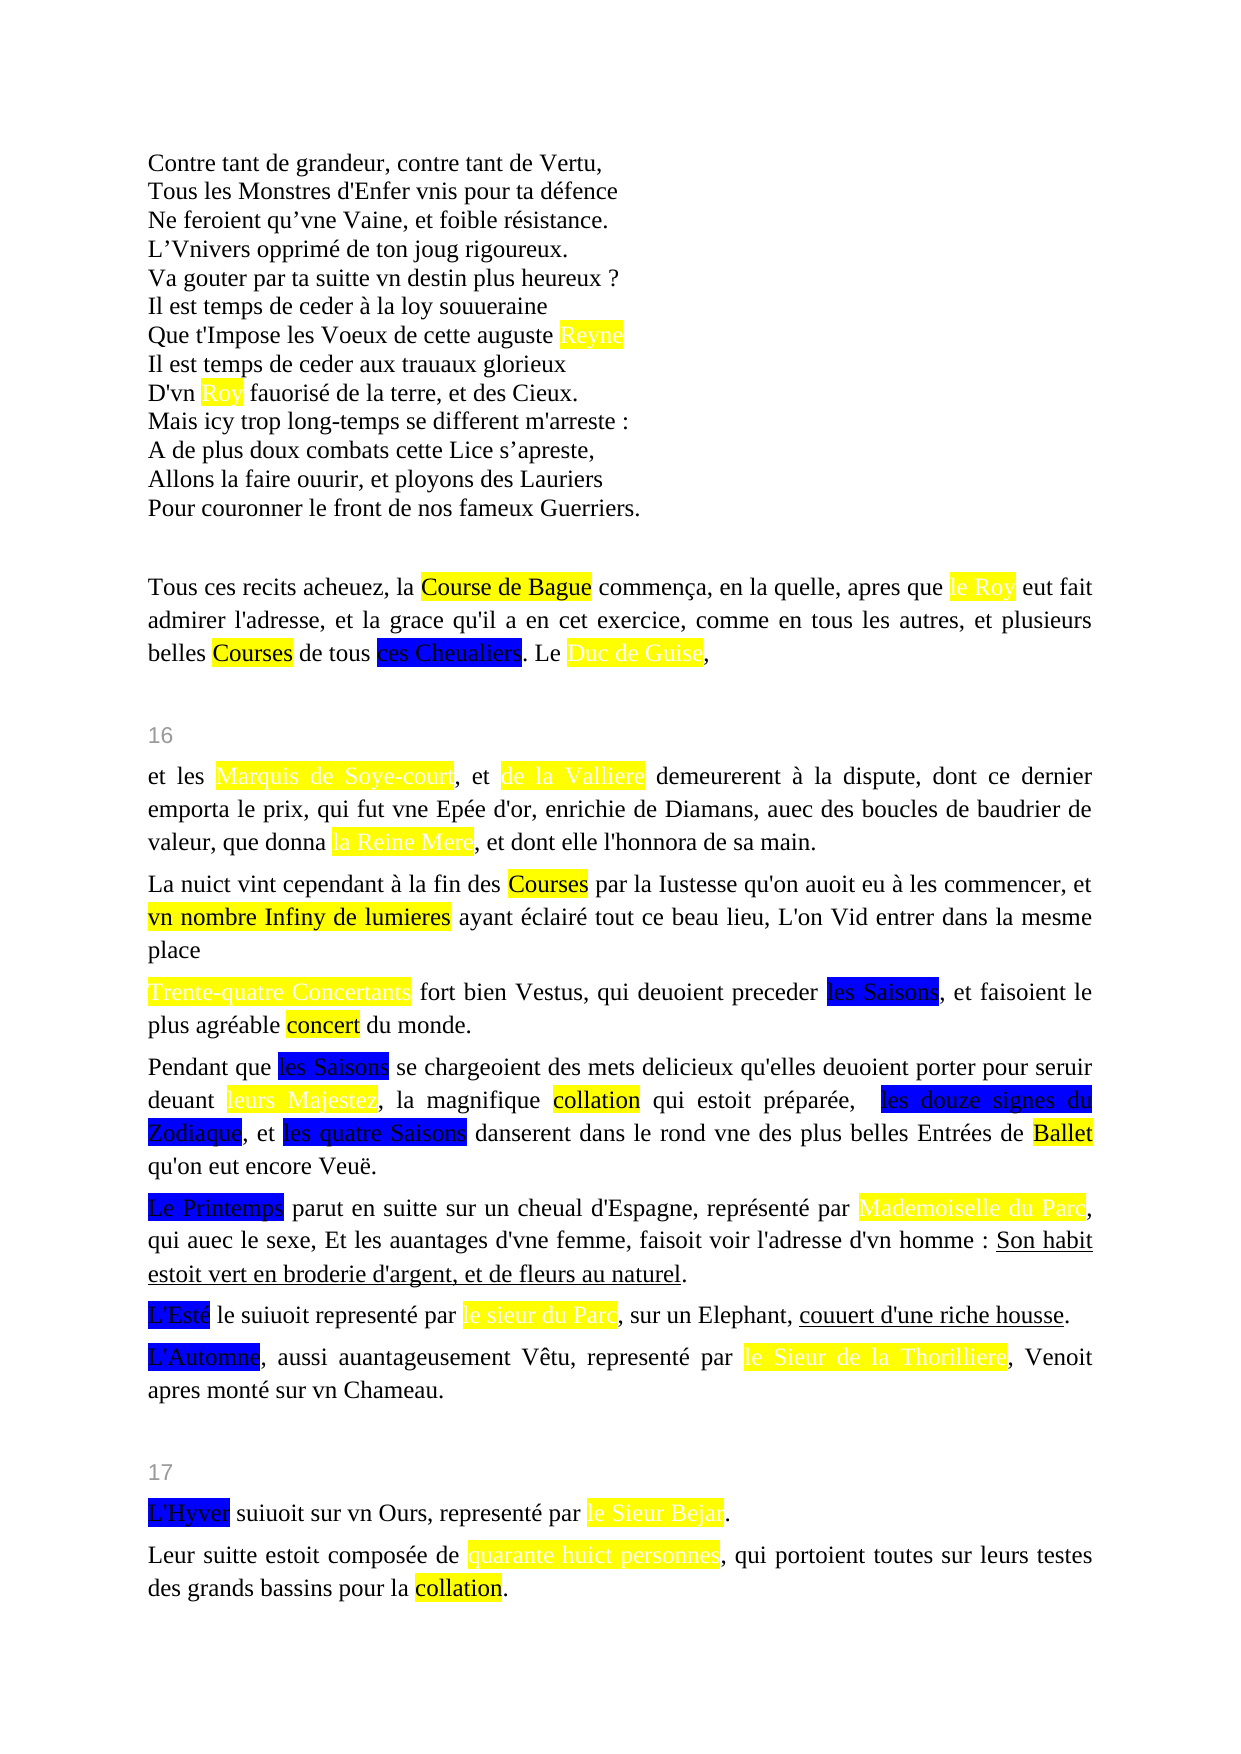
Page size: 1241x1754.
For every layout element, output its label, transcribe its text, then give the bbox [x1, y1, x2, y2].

text Il est temps de ceder à la loy souueraine [148, 291, 1093, 320]
text L’Vnivers opprimé de ton joug rigoureux. [148, 234, 1093, 263]
text Allons la faire ouurir, et ployons des Lauriers [148, 464, 1093, 493]
text La nuict vint cependant à la fin des Courses par la Iustesse qu'on auoit eu à les commencer, et vn nombre Infiny de lumieres ayant éclairé tout ce beau lieu, L'on Vid entrer dans la mesme place [148, 869, 1093, 964]
text Que t'Impose les Voeux de cette auguste Reyne [148, 320, 560, 349]
text Pendant que les Saisons se chargeoient des mets delicieux qu'elles deuoient porter pour seruir deuant leurs Majestez, la magnifique collation qui estoit préparée, les douze signes du Zodiaque, et les quatre Saisons danserent dans le rond vne des plus belles Entrées de Ballet qu'on eut encore Veuë. [148, 1052, 1093, 1179]
text Que t'Impose les Voeux de cette auguste Reyne [623, 320, 1093, 349]
text Contre tant de grandeur, contre tant de Vertu, [148, 148, 1093, 176]
text L'Esté le suiuoit representé par le sieur du Parc, sur un Elephant, couuert d'une riche housse. [617, 1301, 1093, 1329]
text Va gouter par ta suitte vn destin plus heureux ? [148, 263, 1093, 291]
text Trente-quatre Concertants fort bien Vestus, qui deuoient preceder les Saisons, et faisoient le plus agréable concert du monde. [148, 977, 1093, 1038]
text 16 [173, 722, 1093, 748]
text 17 [173, 1459, 1093, 1486]
text Leur suitte estoit composée de quarante huict personnes, qui portoient toutes sur leurs testes des grands bassins pour la collation. [148, 1540, 1093, 1602]
text Il est temps de ceder aux trauaux glorieux [148, 349, 1093, 378]
text L'Hyver suiuoit sur vn Ours, representé par le Sieur Bejar. [230, 1498, 587, 1527]
text Pour couronner le front de nos fameux Guerriers. [148, 493, 1093, 521]
text Tous les Monstres d'Enfer vnis pour ta défence [148, 176, 1093, 205]
text A de plus doux combats cette Lice s’apreste, [148, 435, 1093, 464]
text L'Esté le suiuoit representé par le sieur du Parc, sur un Elephant, couuert d'une riche housse. [210, 1301, 463, 1329]
text et les Marquis de Soye-court, et de la Valliere demeurerent à la dispute, dont ce dernier emporta le prix, qui fut vne Epée d'or, enrichie de Diamans, auec des boucles de baudrier de valeur, que donna la Reine Mere, et dont elle l'honnora de sa main. [148, 761, 1093, 856]
text Le Printemps parut en suitte sur un cheual d'Espagne, représenté par Mademoiselle du Parc, qui auec le sexe, Et les auantages d'vne femme, faisoit voir l'adresse d'vn homme : Son habit estoit vert en broderie d'argent, et de fleurs au naturel. [148, 1193, 1093, 1287]
text D'vn Roy fauorisé de la terre, et des Cieux. [243, 378, 1093, 406]
text L'Automne, aussi auantageusement Vêtu, representé par le Sieur de la Thorilliere, Venoit apres monté sur vn Chameau. [148, 1342, 1093, 1404]
text L'Hyver suiuoit sur vn Ours, representé par le Sieur Bejar. [724, 1498, 1093, 1527]
text D'vn Roy fauorisé de la terre, et des Cieux. [148, 378, 201, 406]
text Ne feroient qu’vne Vaine, et foible résistance. [148, 205, 1093, 234]
text Mais icy trop long-temps se different m'arreste : [148, 406, 1093, 435]
text Tous ces recits acheuez, la Course de Bague commença, en la quelle, apres que le Roy eut fait admirer l'adresse, et la grace qu'il a en cet exercice, comme en tous les autres, et plusieurs belles Courses de tous ces Cheualiers. Le Duc de Guise, [148, 572, 1093, 667]
